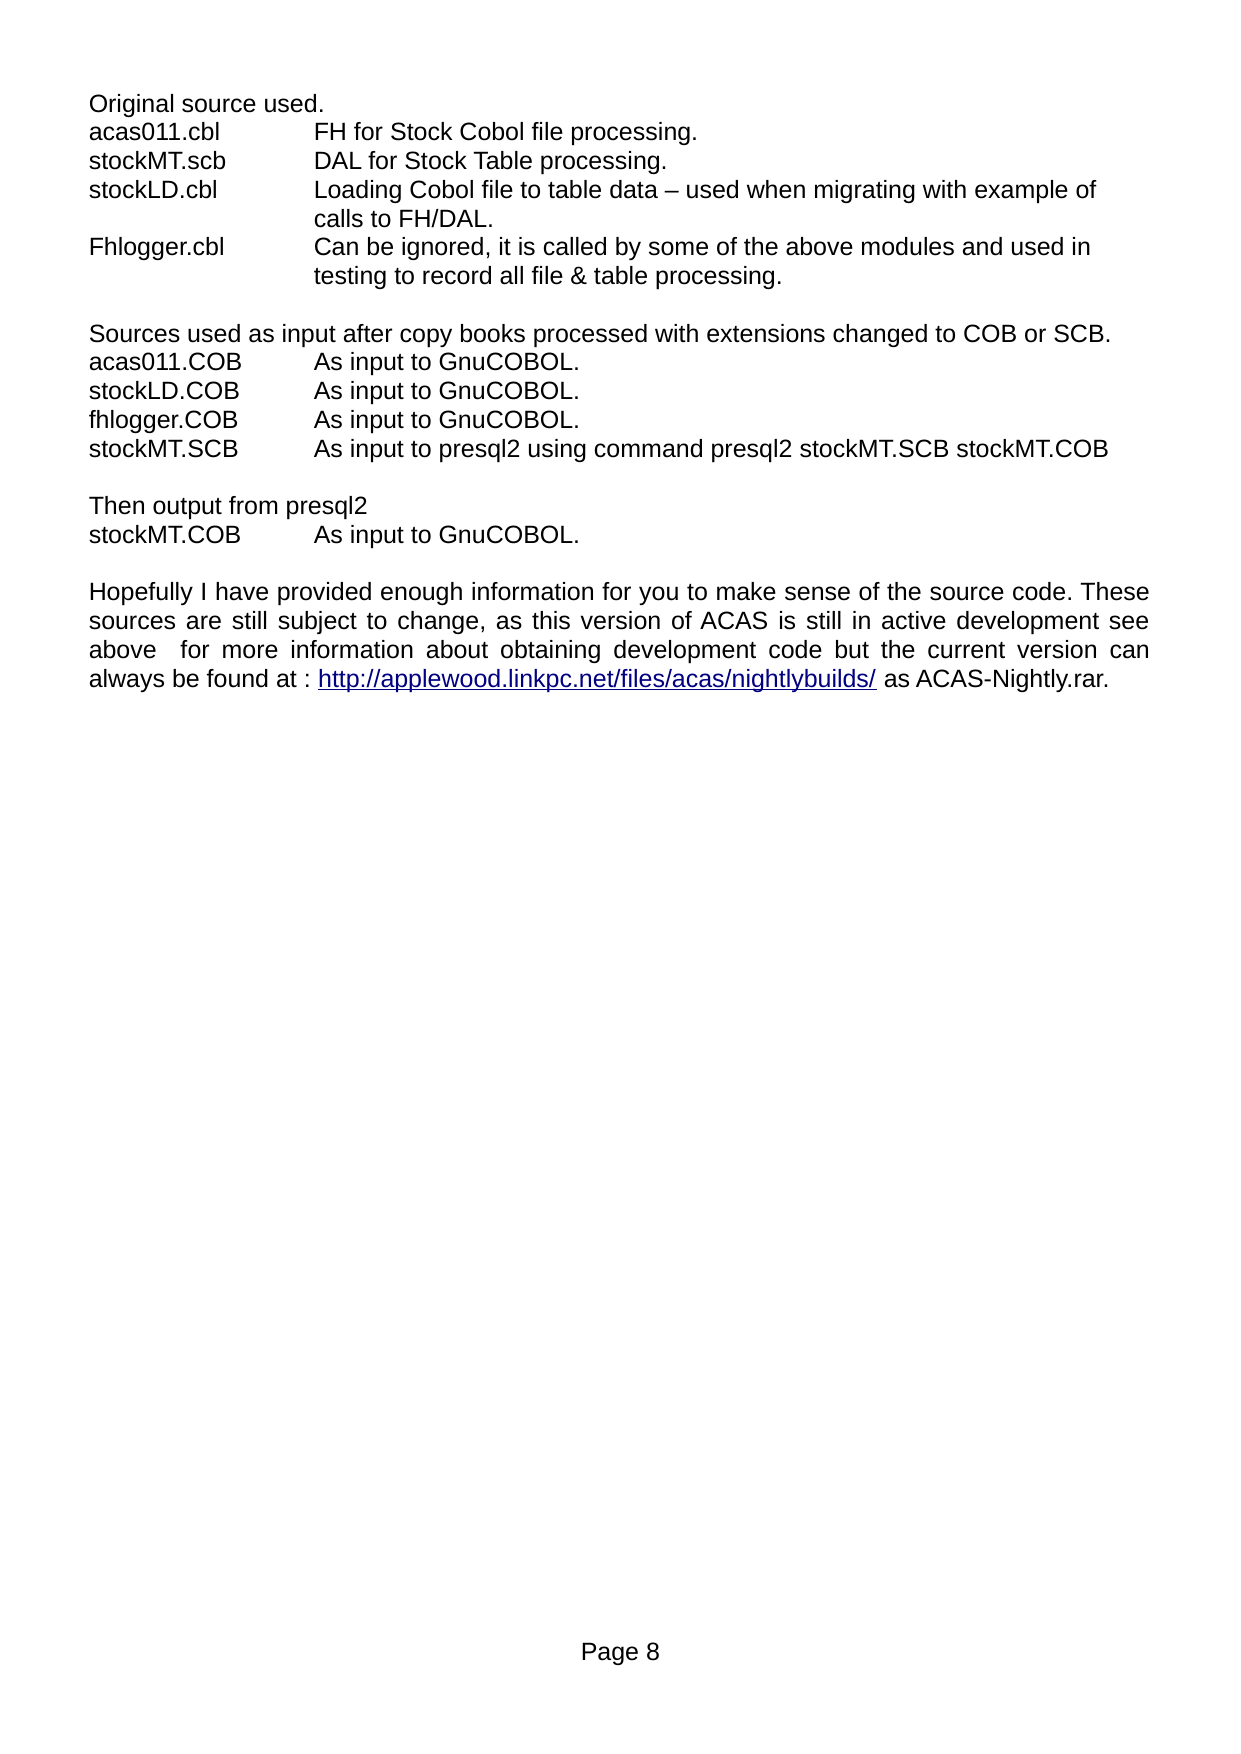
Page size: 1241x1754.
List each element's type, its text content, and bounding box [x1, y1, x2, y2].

text acas011.COB As input to GnuCOBOL. [88, 347, 1152, 376]
text stockLD.COB As input to GnuCOBOL. [88, 376, 1152, 405]
text testing to record all file & table processing. [88, 261, 1152, 290]
text stockMT.scb DAL for Stock Table processing. [88, 146, 1152, 175]
text calls to FH/DAL. [88, 203, 1152, 232]
text Hopefully I have provided enough information for you to make sense of the source code. These sources are still subject to change, as this version of ACAS is still in active development see above for more information about obtaining development code but the current version can always be found at : http://applewood.linkpc.net/files/acas/nightlybuilds/ as ACAS-Nightly.rar. [88, 577, 1152, 692]
text stockMT.COB As input to GnuCOBOL. [88, 520, 1152, 548]
text Sources used as input after copy books processed with extensions changed to COB or SCB. [88, 318, 1152, 347]
text Fhlogger.cbl Can be ignored, it is called by some of the above modules and used in [88, 232, 1152, 261]
text Then output from presql2 [88, 491, 1152, 520]
text fhlogger.COB As input to GnuCOBOL. [88, 405, 1152, 433]
text stockMT.SCB As input to presql2 using command presql2 stockMT.SCB stockMT.COB [88, 433, 1152, 462]
text stockLD.cbl Loading Cobol file to table data – used when migrating with example of [88, 175, 1152, 203]
text Original source used. [88, 88, 1152, 117]
text acas011.cbl FH for Stock Cobol file processing. [88, 117, 1152, 146]
